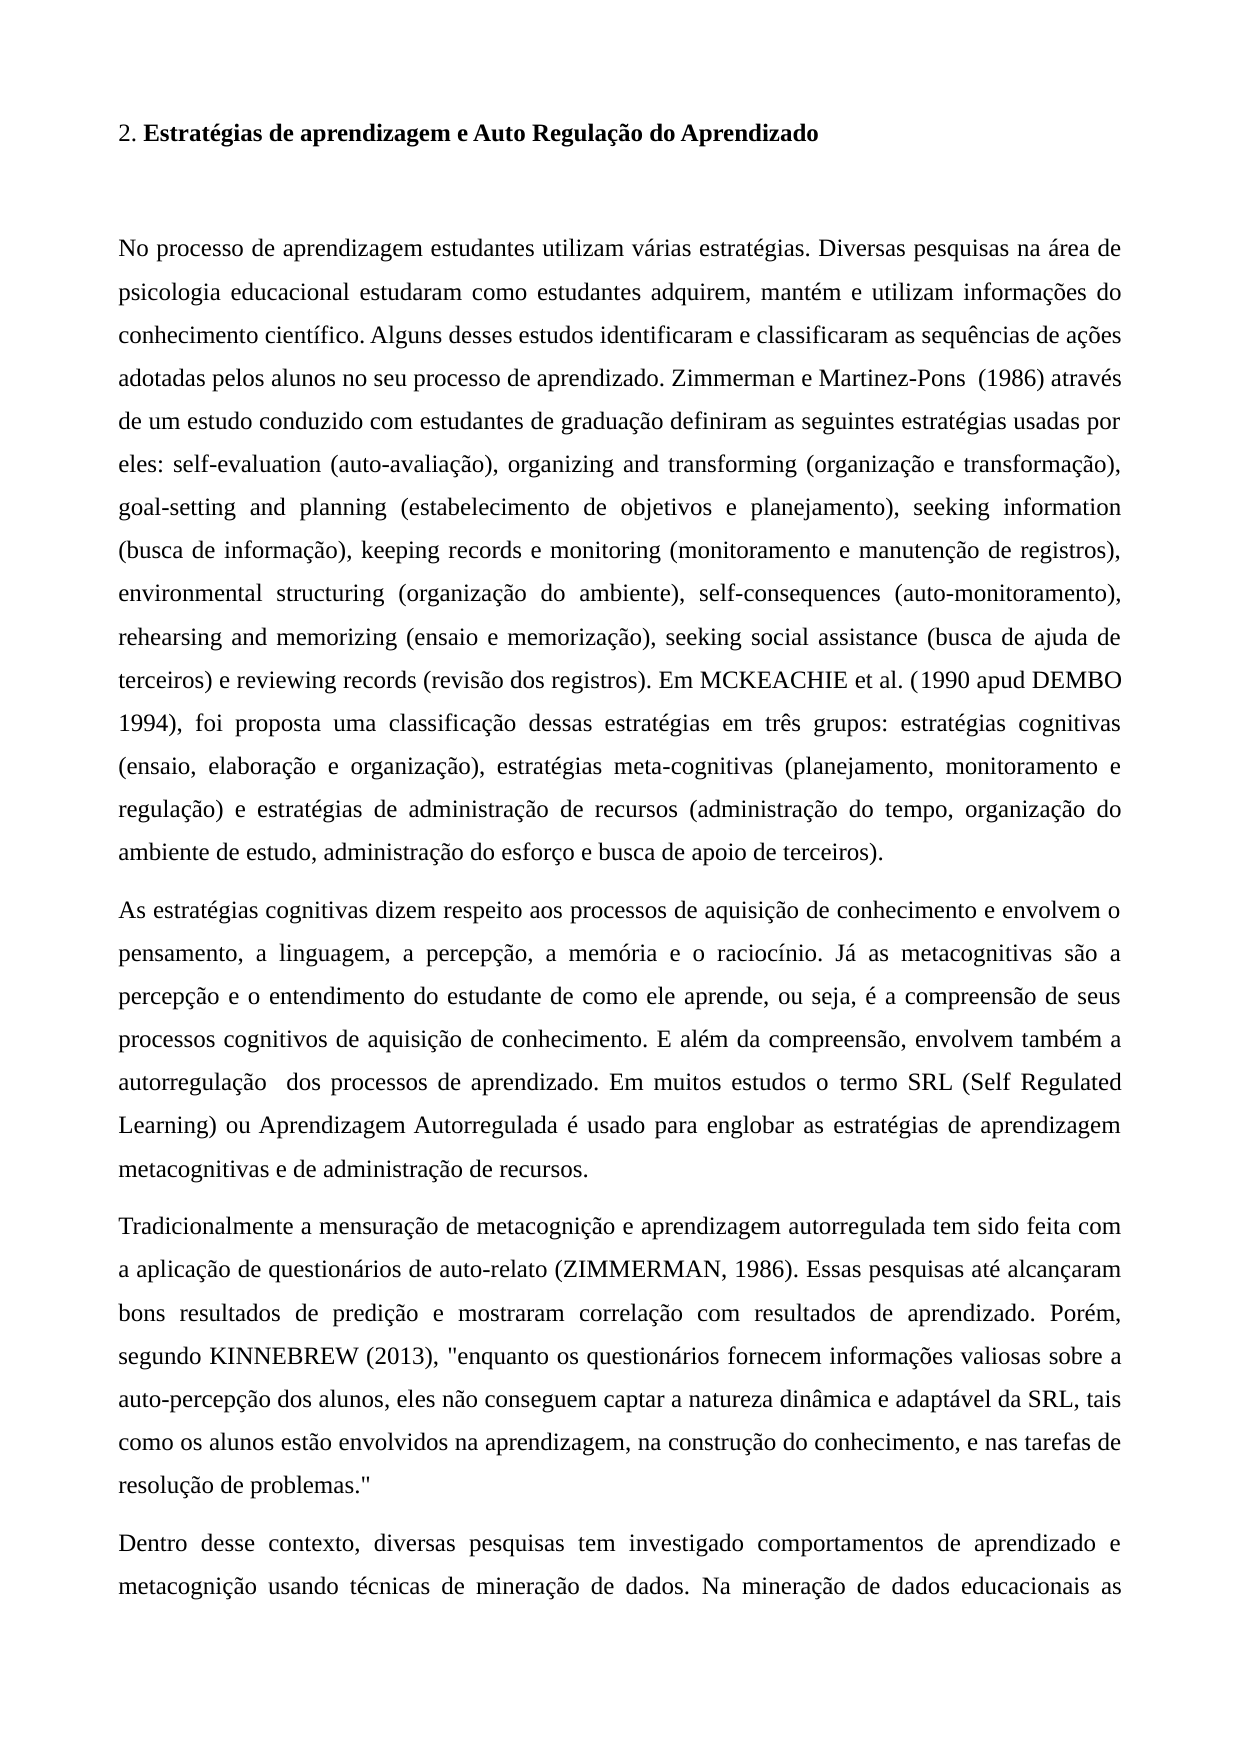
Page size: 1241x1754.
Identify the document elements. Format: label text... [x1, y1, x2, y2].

text Tradicionalmente a mensuração de metacognição e aprendizagem autorregulada tem sido feita com a aplicação de questionários de auto-relato (ZIMMERMAN, 1986). Essas pesquisas até alcançaram bons resultados de predição e mostraram correlação com resultados de aprendizado. Porém, segundo KINNEBREW (2013), "enquanto os questionários fornecem informações valiosas sobre a auto-percepção dos alunos, eles não conseguem captar a natureza dinâmica e adaptável da SRL, tais como os alunos estão envolvidos na aprendizagem, na construção do conhecimento, e nas tarefas de resolução de problemas." [118, 1211, 1122, 1499]
text Dentro desse contexto, diversas pesquisas tem investigado comportamentos de aprendizado e metacognição usando técnicas de mineração de dados. Na mineração de dados educacionais as [118, 1528, 1122, 1600]
text 2. Estratégias de aprendizagem e Auto Regulação do Aprendizado [118, 118, 1122, 147]
text As estratégias cognitivas dizem respeito aos processos de aquisição de conhecimento e envolvem o pensamento, a linguagem, a percepção, a memória e o raciocínio. Já as metacognitivas são a percepção e o entendimento do estudante de como ele aprende, ou seja, é a compreensão de seus processos cognitivos de aquisição de conhecimento. E além da compreensão, envolvem também a autorregulação dos processos de aprendizado. Em muitos estudos o termo SRL (Self Regulated Learning) ou Aprendizagem Autorregulada é usado para englobar as estratégias de aprendizagem metacognitivas e de administração de recursos. [118, 895, 1122, 1182]
text No processo de aprendizagem estudantes utilizam várias estratégias. Diversas pesquisas na área de psicologia educacional estudaram como estudantes adquirem, mantém e utilizam informações do conhecimento científico. Alguns desses estudos identificaram e classificaram as sequências de ações adotadas pelos alunos no seu processo de aprendizado. Zimmerman e Martinez-Pons (1986) através de um estudo conduzido com estudantes de graduação definiram as seguintes estratégias usadas por eles: self-evaluation (auto-avaliação), organizing and transforming (organização e transformação), goal-setting and planning (estabelecimento de objetivos e planejamento), seeking information (busca de informação), keeping records e monitoring (monitoramento e manutenção de registros), environmental structuring (organização do ambiente), self-consequences (auto-monitoramento), rehearsing and memorizing (ensaio e memorização), seeking social assistance (busca de ajuda de terceiros) e reviewing records (revisão dos registros). Em MCKEACHIE et al. (1990 apud DEMBO 1994), foi proposta uma classificação dessas estratégias em três grupos: estratégias cognitivas (ensaio, elaboração e organização), estratégias meta-cognitivas (planejamento, monitoramento e regulação) e estratégias de administração de recursos (administração do tempo, organização do ambiente de estudo, administração do esforço e busca de apoio de terceiros). [118, 233, 1122, 866]
